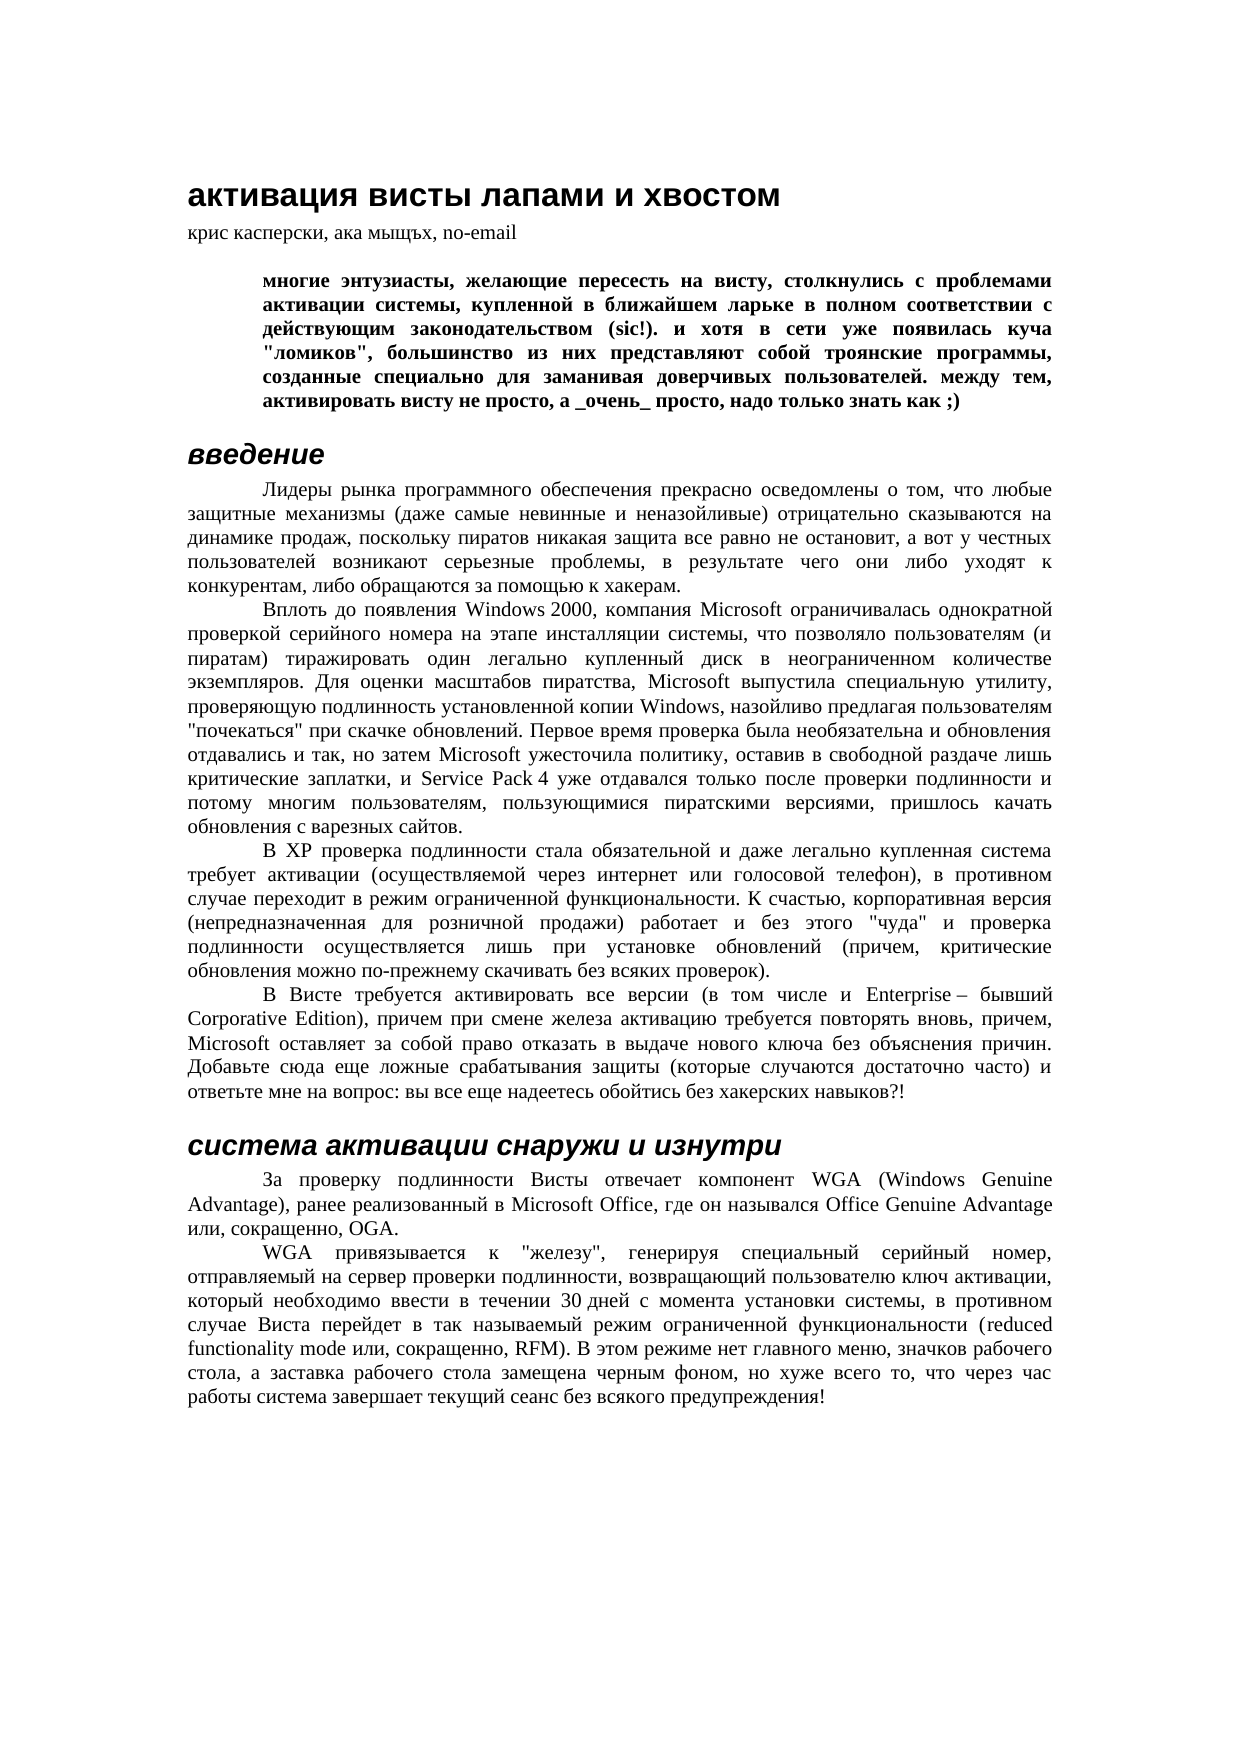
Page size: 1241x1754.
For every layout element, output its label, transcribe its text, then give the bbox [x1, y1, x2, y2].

text WGA привязывается к "железу", генерируя специальный серийный номер, отправляемый на сервер проверки подлинности, возвращающий пользователю ключ активации, который необходимо ввести в течении 30 дней с момента установки системы, в противном случае Виста перейдет в так называемый режим ограниченной функциональности (reduced functionality mode или, сокращенно, RFM). В этом режиме нет главного меню, значков рабочего стола, а заставка рабочего стола замещена черным фоном, но хуже всего то, что через час работы система завершает текущий сеанс без всякого предупреждения! [187, 1239, 1053, 1408]
text многие энтузиасты, желающие пересесть на висту, столкнулись с проблемами активации системы, купленной в ближайшем ларьке в полном соответствии с действующим законодательством (sic!). и хотя в сети уже появилась куча "ломиков", большинство из них представляют собой троянские программы, созданные специально для заманивая доверчивых пользователей. между тем, активировать висту не просто, а _очень_ просто, надо только знать как ;) [262, 268, 1053, 412]
subtitle система активации снаружи и изнутри [187, 1128, 1053, 1161]
text За проверку подлинности Висты отвечает компонент WGA (Windows Genuine Advantage), ранее реализованный в Microsoft Office, где он назывался Office Genuine Advantage или, сокращенно, OGA. [187, 1167, 1053, 1239]
subtitle введение [187, 437, 1053, 471]
text крис касперски, ака мыщъх, no-email [187, 220, 1053, 244]
text В XP проверка подлинности стала обязательной и даже легально купленная система требует активации (осуществляемой через интернет или голосовой телефон), в противном случае переходит в режим ограниченной функциональности. К счастью, корпоративная версия (непредназначенная для розничной продажи) работает и без этого "чуда" и проверка подлинности осуществляется лишь при установке обновлений (причем, критические обновления можно по-прежнему скачивать без всяких проверок). [187, 838, 1053, 982]
text В Висте требуется активировать все версии (в том числе и Enterprise – бывший Corporative Edition), причем при смене железа активацию требуется повторять вновь, причем, Microsoft оставляет за собой право отказать в выдаче нового ключа без объяснения причин. Добавьте сюда еще ложные срабатывания защиты (которые случаются достаточно часто) и ответьте мне на вопрос: вы все еще надеетесь обойтись без хакерских навыков?! [187, 982, 1053, 1103]
subtitle активация висты лапами и хвостом [187, 175, 1053, 213]
text Лидеры рынка программного обеспечения прекрасно осведомлены о том, что любые защитные механизмы (даже самые невинные и неназойливые) отрицательно сказываются на динамике продаж, поскольку пиратов никакая защита все равно не остановит, а вот у честных пользователей возникают серьезные проблемы, в результате чего они либо уходят к конкурентам, либо обращаются за помощью к хакерам. [187, 477, 1053, 597]
text Вплоть до появления Windows 2000, компания Microsoft ограничивалась однократной проверкой серийного номера на этапе инсталляции системы, что позволяло пользователям (и пиратам) тиражировать один легально купленный диск в неограниченном количестве экземпляров. Для оценки масштабов пиратства, Microsoft выпустила специальную утилиту, проверяющую подлинность установленной копии Windows, назойливо предлагая пользователям "почекаться" при скачке обновлений. Первое время проверка была необязательна и обновления отдавались и так, но затем Microsoft ужесточила политику, оставив в свободной раздаче лишь критические заплатки, и Service Pack 4 уже отдавался только после проверки подлинности и потому многим пользователям, пользующимися пиратскими версиями, пришлось качать обновления с варезных сайтов. [187, 597, 1053, 838]
